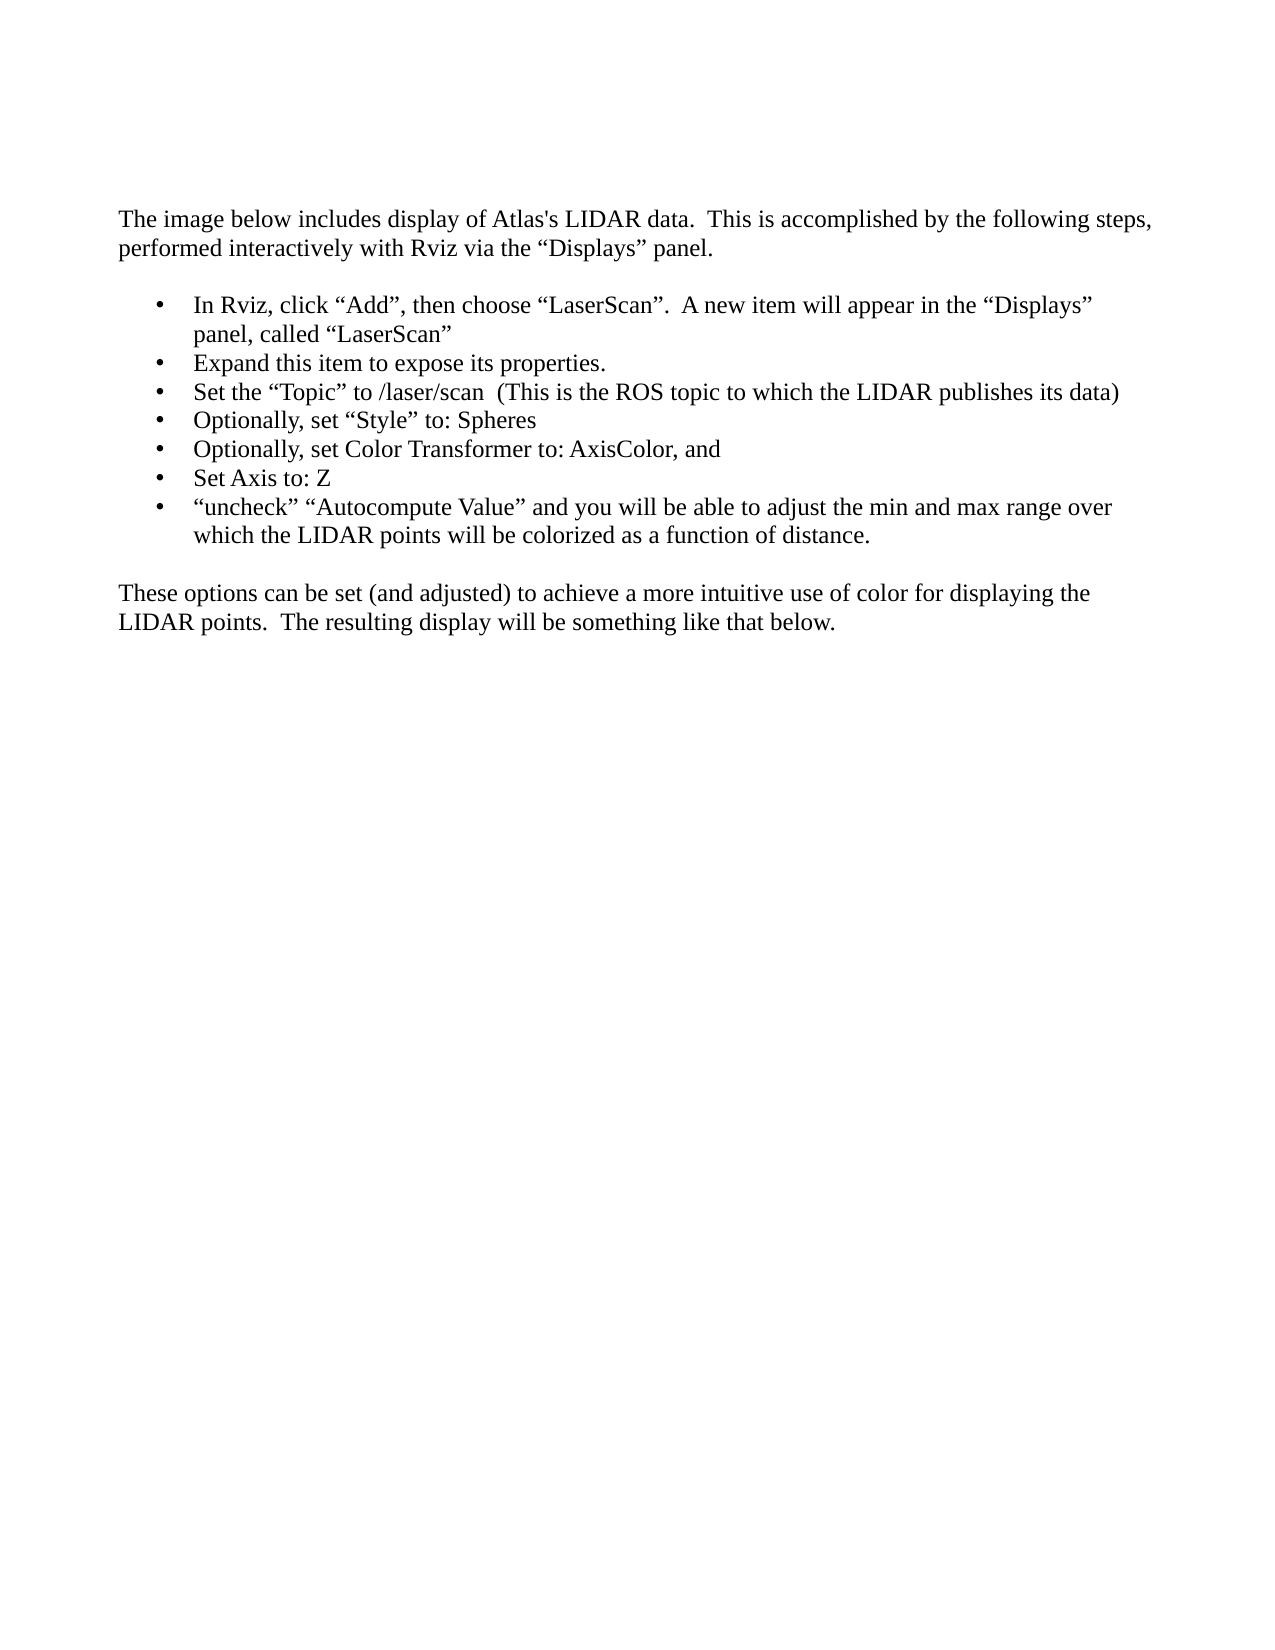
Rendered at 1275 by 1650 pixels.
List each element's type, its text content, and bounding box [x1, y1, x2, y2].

text The image below includes display of Atlas's LIDAR data. This is accomplished by the following steps, performed interactively with Rviz via the “Displays” panel. [118, 204, 1157, 262]
list Expand this item to expose its properties. [156, 348, 1157, 377]
list Set Axis to: Z [156, 463, 1157, 492]
list Optionally, set Color Transformer to: AxisColor, and [156, 434, 1157, 463]
list Set the “Topic” to /laser/scan (This is the ROS topic to which the LIDAR publishes its data) [156, 377, 1157, 406]
list “uncheck” “Autocompute Value” and you will be able to adjust the min and max range over which the LIDAR points will be colorized as a function of distance. [156, 492, 1157, 549]
text These options can be set (and adjusted) to achieve a more intuitive use of color for displaying the LIDAR points. The resulting display will be something like that below. [118, 578, 1157, 636]
list In Rviz, click “Add”, then choose “LaserScan”. A new item will appear in the “Displays” panel, called “LaserScan” [156, 291, 1157, 348]
list Optionally, set “Style” to: Spheres [156, 406, 1157, 434]
